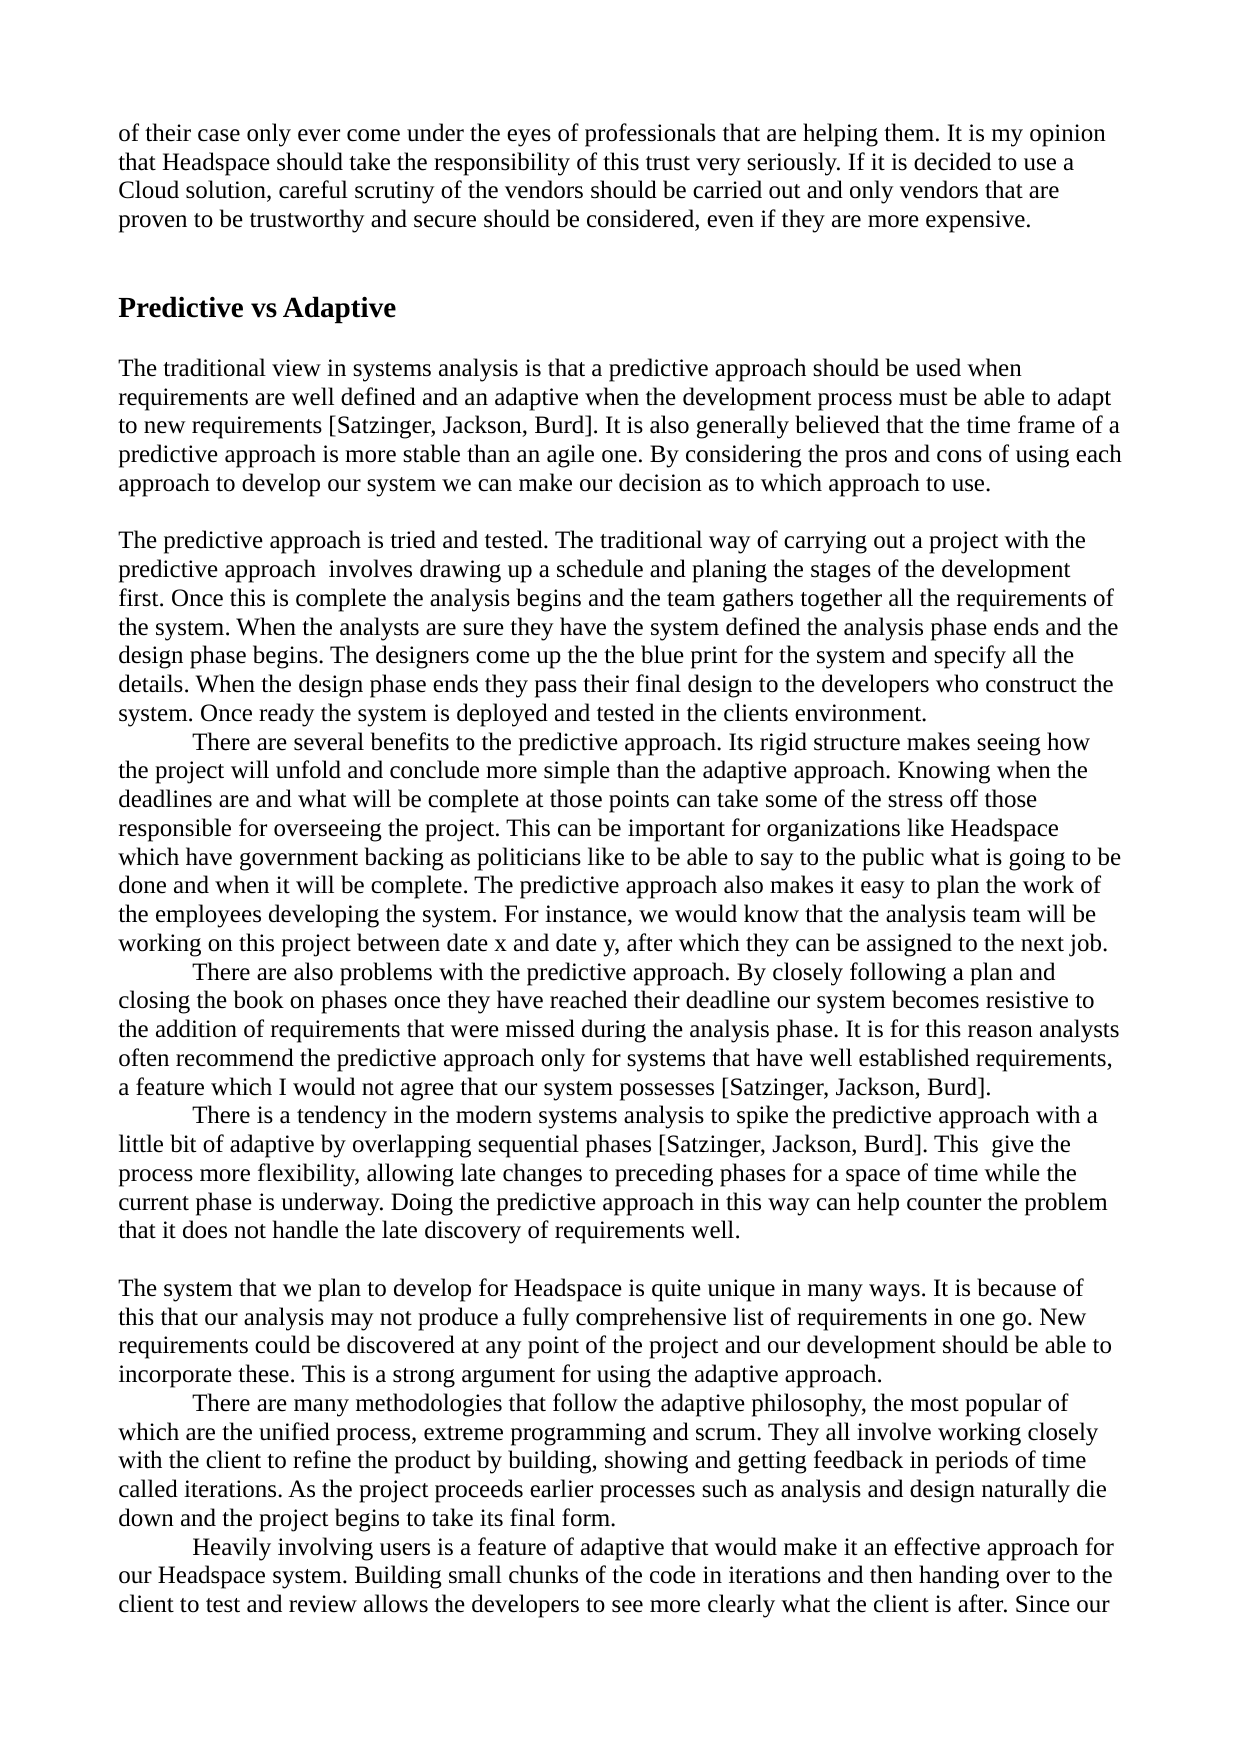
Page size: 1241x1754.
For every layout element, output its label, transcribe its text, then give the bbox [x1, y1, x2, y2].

text Predictive vs Adaptive [118, 291, 1122, 324]
text The system that we plan to develop for Headspace is quite unique in many ways. It is because of this that our analysis may not produce a fully comprehensive list of requirements in one go. New requirements could be discovered at any point of the project and our development should be able to incorporate these. This is a strong argument for using the adaptive approach. [118, 1273, 1122, 1388]
text The predictive approach is tried and tested. The traditional way of carrying out a project with the predictive approach involves drawing up a schedule and planing the stages of the development first. Once this is complete the analysis begins and the team gathers together all the requirements of the system. When the analysts are sure they have the system defined the analysis phase ends and the design phase begins. The designers come up the the blue print for the system and specify all the details. When the design phase ends they pass their final design to the developers who construct the system. Once ready the system is deployed and tested in the clients environment. [118, 525, 1122, 727]
text There are many methodologies that follow the adaptive philosophy, the most popular of which are the unified process, extreme programming and scrum. They all involve working closely with the client to refine the product by building, showing and getting feedback in periods of time called iterations. As the project proceeds earlier processes such as analysis and design naturally die down and the project begins to take its final form. [118, 1388, 1122, 1532]
text There are several benefits to the predictive approach. Its rigid structure makes seeing how the project will unfold and conclude more simple than the adaptive approach. Knowing when the deadlines are and what will be complete at those points can take some of the stress off those responsible for overseeing the project. This can be important for organizations like Headspace which have government backing as politicians like to be able to say to the public what is going to be done and when it will be complete. The predictive approach also makes it easy to plan the work of the employees developing the system. For instance, we would know that the analysis team will be working on this project between date x and date y, after which they can be assigned to the next job. [118, 727, 1122, 957]
text The traditional view in systems analysis is that a predictive approach should be used when requirements are well defined and an adaptive when the development process must be able to adapt to new requirements [Satzinger, Jackson, Burd]. It is also generally believed that the time frame of a predictive approach is more stable than an agile one. By considering the pros and cons of using each approach to develop our system we can make our decision as to which approach to use. [118, 353, 1122, 497]
text Heavily involving users is a feature of adaptive that would make it an effective approach for our Headspace system. Building small chunks of the code in iterations and then handing over to the client to test and review allows the developers to see more clearly what the client is after. Since our [118, 1532, 1122, 1618]
text There is a tendency in the modern systems analysis to spike the predictive approach with a little bit of adaptive by overlapping sequential phases [Satzinger, Jackson, Burd]. This give the process more flexibility, allowing late changes to preceding phases for a space of time while the current phase is underway. Doing the predictive approach in this way can help counter the problem that it does not handle the late discovery of requirements well. [118, 1100, 1122, 1244]
text of their case only ever come under the eyes of professionals that are helping them. It is my opinion that Headspace should take the responsibility of this trust very seriously. If it is decided to use a Cloud solution, careful scrutiny of the vendors should be carried out and only vendors that are proven to be trustworthy and secure should be considered, even if they are more expensive. [118, 118, 1122, 233]
text There are also problems with the predictive approach. By closely following a plan and closing the book on phases once they have reached their deadline our system becomes resistive to the addition of requirements that were missed during the analysis phase. It is for this reason analysts often recommend the predictive approach only for systems that have well established requirements, a feature which I would not agree that our system possesses [Satzinger, Jackson, Burd]. [118, 957, 1122, 1100]
